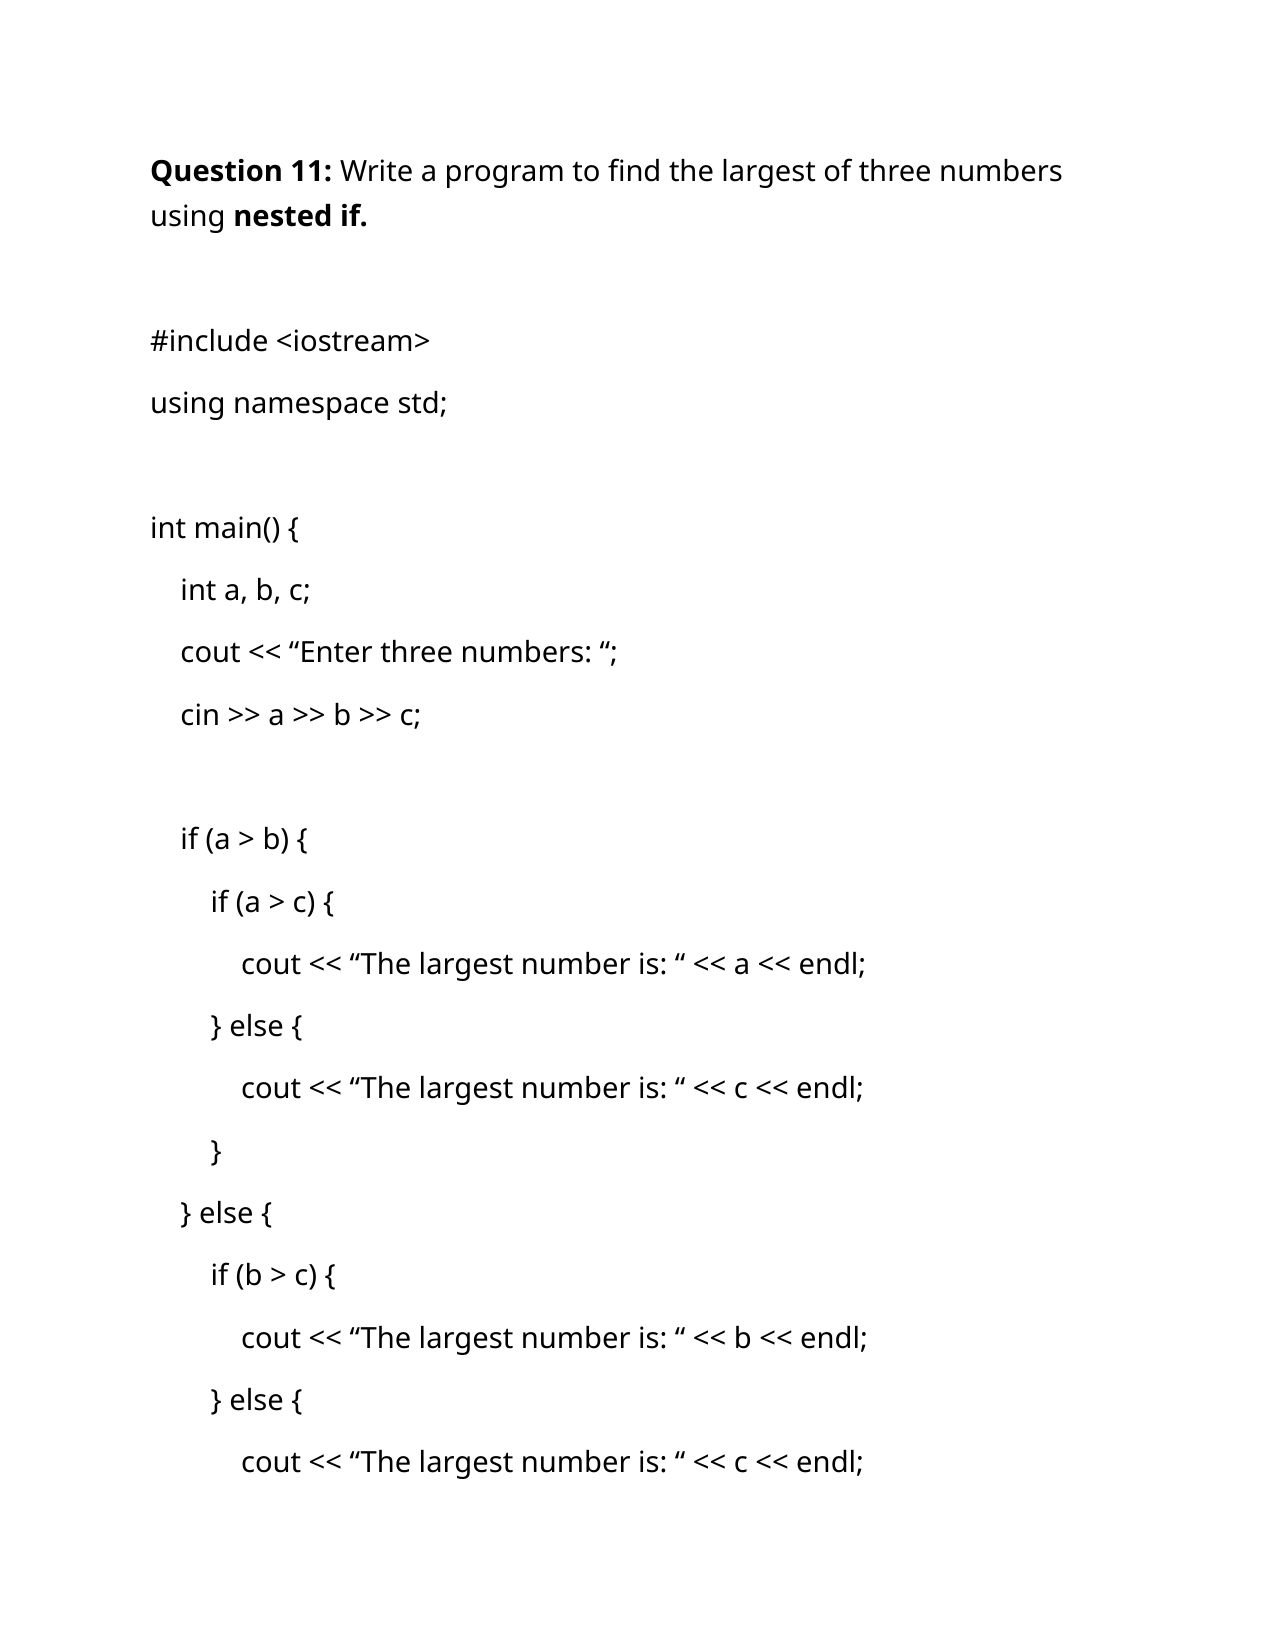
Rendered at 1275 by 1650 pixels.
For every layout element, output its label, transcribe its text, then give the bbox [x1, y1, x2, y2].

text cout << “The largest number is: “ << c << endl; [150, 1068, 1125, 1107]
text cin >> a >> b >> c; [150, 694, 1125, 734]
text int main() { [150, 507, 1125, 547]
text cout << “The largest number is: “ << a << endl; [150, 943, 1125, 983]
text if (a > b) { [150, 818, 1125, 858]
text } else { [150, 1005, 1125, 1045]
text cout << “The largest number is: “ << b << endl; [150, 1317, 1125, 1357]
text cout << “Enter three numbers: “; [150, 632, 1125, 671]
text cout << “The largest number is: “ << c << endl; [150, 1441, 1125, 1481]
text } else { [150, 1379, 1125, 1419]
text Question 11: Write a program to find the largest of three numbers using nested if. [150, 150, 1125, 235]
text if (b > c) { [150, 1254, 1125, 1294]
text using namespace std; [150, 382, 1125, 422]
text #include <iostream> [150, 320, 1125, 360]
text } [150, 1130, 1125, 1170]
text if (a > c) { [150, 881, 1125, 921]
text int a, b, c; [150, 569, 1125, 609]
text } else { [150, 1192, 1125, 1232]
